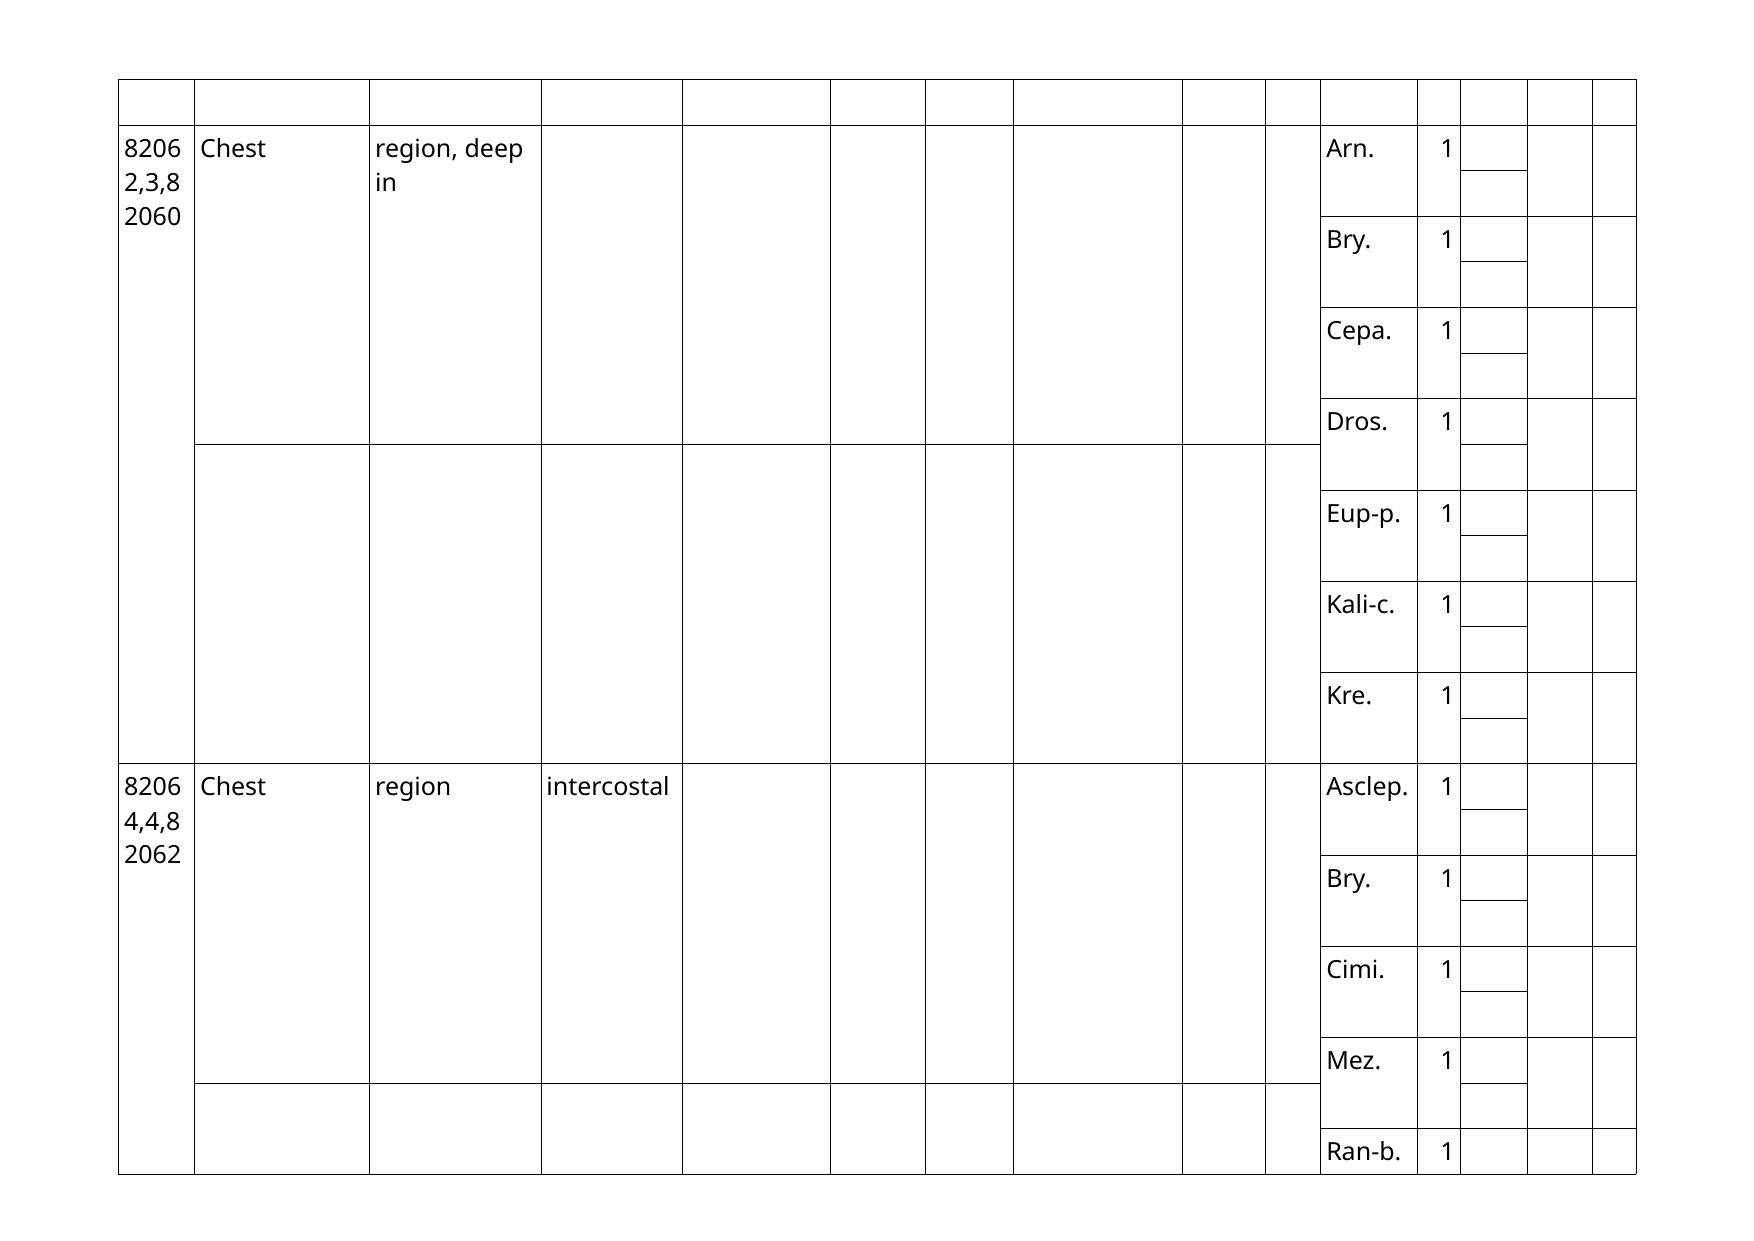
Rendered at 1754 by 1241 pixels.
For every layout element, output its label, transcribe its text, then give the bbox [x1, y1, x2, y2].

table_cell Cepa. [1321, 308, 1417, 398]
table_cell [1593, 308, 1636, 398]
table_cell [1593, 1038, 1636, 1128]
table_cell [1593, 582, 1636, 672]
table_cell [1266, 80, 1320, 124]
table_cell [1528, 126, 1592, 216]
table_cell Kre. [1321, 673, 1417, 763]
table_cell [1528, 217, 1592, 307]
table_cell [683, 445, 830, 763]
table_cell [1461, 810, 1527, 854]
table_cell 1 [1418, 308, 1460, 398]
table_cell 1 [1418, 399, 1460, 489]
table_cell [1321, 80, 1417, 124]
table_cell [926, 80, 1013, 124]
table_cell [683, 80, 830, 124]
table_cell [1593, 80, 1636, 124]
table_cell [1528, 856, 1592, 946]
table_cell region [370, 764, 541, 1083]
table_cell [1461, 217, 1527, 261]
table_cell [1183, 1084, 1265, 1174]
table_cell [370, 80, 541, 124]
table_cell [1528, 1038, 1592, 1128]
table_cell [195, 1084, 369, 1174]
table_cell [1461, 582, 1527, 626]
table_cell [370, 445, 541, 763]
table_cell [1461, 536, 1527, 581]
table_cell 1 [1418, 856, 1460, 946]
table_cell [1461, 262, 1527, 307]
table_cell [1461, 399, 1527, 444]
table_cell 1 [1418, 764, 1460, 854]
table_cell [683, 126, 830, 444]
table_cell [1014, 1084, 1182, 1174]
table_cell [542, 1084, 682, 1174]
table_cell [831, 80, 925, 124]
table_cell [1461, 947, 1527, 991]
table_cell [1461, 1038, 1527, 1083]
table_cell [542, 126, 682, 444]
table_cell [1528, 673, 1592, 763]
table_cell 1 [1418, 217, 1460, 307]
table_cell Dros. [1321, 399, 1417, 489]
table_cell 82064,4,82062 [119, 764, 194, 1174]
table_cell [1014, 445, 1182, 763]
table_cell [1461, 1084, 1527, 1128]
table_cell Mez. [1321, 1038, 1417, 1128]
table_cell [1461, 491, 1527, 535]
table_cell [831, 764, 925, 1083]
table_cell 1 [1418, 126, 1460, 216]
table_cell [1266, 764, 1320, 1083]
table_cell [1461, 126, 1527, 170]
table_cell [195, 80, 369, 124]
table_cell [831, 1084, 925, 1174]
table_cell [1461, 856, 1527, 900]
table_cell [542, 445, 682, 763]
table_cell Eup-p. [1321, 491, 1417, 581]
table_cell Chest [195, 126, 369, 444]
table_cell [1528, 764, 1592, 854]
table_cell [1183, 126, 1265, 444]
table_cell region, deep in [370, 126, 541, 444]
table_cell [1266, 126, 1320, 444]
table_cell [1461, 992, 1527, 1037]
table_cell [119, 80, 194, 124]
table_cell [683, 764, 830, 1083]
table_cell 1 [1418, 673, 1460, 763]
table_cell [1461, 354, 1527, 398]
table_cell [1461, 901, 1527, 946]
table_cell 1 [1418, 947, 1460, 1037]
table_cell [1461, 719, 1527, 763]
table_cell [1461, 1129, 1527, 1174]
table_cell [1593, 856, 1636, 946]
table_cell Arn. [1321, 126, 1417, 216]
table_cell [1014, 80, 1182, 124]
table_cell 1 [1418, 1038, 1460, 1128]
table_cell [1593, 764, 1636, 854]
table_cell [1593, 126, 1636, 216]
table_cell [831, 445, 925, 763]
table_cell [926, 764, 1013, 1083]
table_cell [926, 1084, 1013, 1174]
table_cell [195, 445, 369, 763]
table_cell [1593, 947, 1636, 1037]
table_cell [1183, 80, 1265, 124]
table_cell 1 [1418, 1129, 1460, 1174]
table_cell 1 [1418, 491, 1460, 581]
table_cell [1593, 1129, 1636, 1174]
table_cell [1528, 308, 1592, 398]
table_cell Asclep. [1321, 764, 1417, 854]
table_cell Chest [195, 764, 369, 1083]
table_cell [1528, 399, 1592, 489]
table_cell [1014, 126, 1182, 444]
table_cell [926, 445, 1013, 763]
table_cell [1593, 673, 1636, 763]
table_cell [1461, 80, 1527, 124]
table_cell [1461, 308, 1527, 353]
table_cell [1461, 764, 1527, 809]
table_cell [1593, 217, 1636, 307]
table_cell 82062,3,82060 [119, 126, 194, 763]
table_cell [1461, 445, 1527, 489]
table_cell [926, 126, 1013, 444]
table_cell [1528, 1129, 1592, 1174]
table_cell [1528, 491, 1592, 581]
table_cell 1 [1418, 582, 1460, 672]
table_cell [1266, 445, 1320, 763]
table_cell [1266, 1084, 1320, 1174]
table_cell Bry. [1321, 856, 1417, 946]
table_cell Ran-b. [1321, 1129, 1417, 1174]
table_cell [1461, 673, 1527, 718]
table_cell [542, 80, 682, 124]
table_cell [1461, 171, 1527, 216]
table_cell [1528, 80, 1592, 124]
table_cell [1528, 947, 1592, 1037]
table_cell Bry. [1321, 217, 1417, 307]
table_cell [831, 126, 925, 444]
table_cell [1014, 764, 1182, 1083]
table_cell [370, 1084, 541, 1174]
table_cell [1418, 80, 1460, 124]
table_cell [1183, 764, 1265, 1083]
table_cell intercostal [542, 764, 682, 1083]
table_cell [1461, 627, 1527, 672]
table_cell [1593, 399, 1636, 489]
table_cell [683, 1084, 830, 1174]
table_cell [1528, 582, 1592, 672]
table_cell Kali-c. [1321, 582, 1417, 672]
table_cell Cimi. [1321, 947, 1417, 1037]
table_cell [1593, 491, 1636, 581]
table_cell [1183, 445, 1265, 763]
